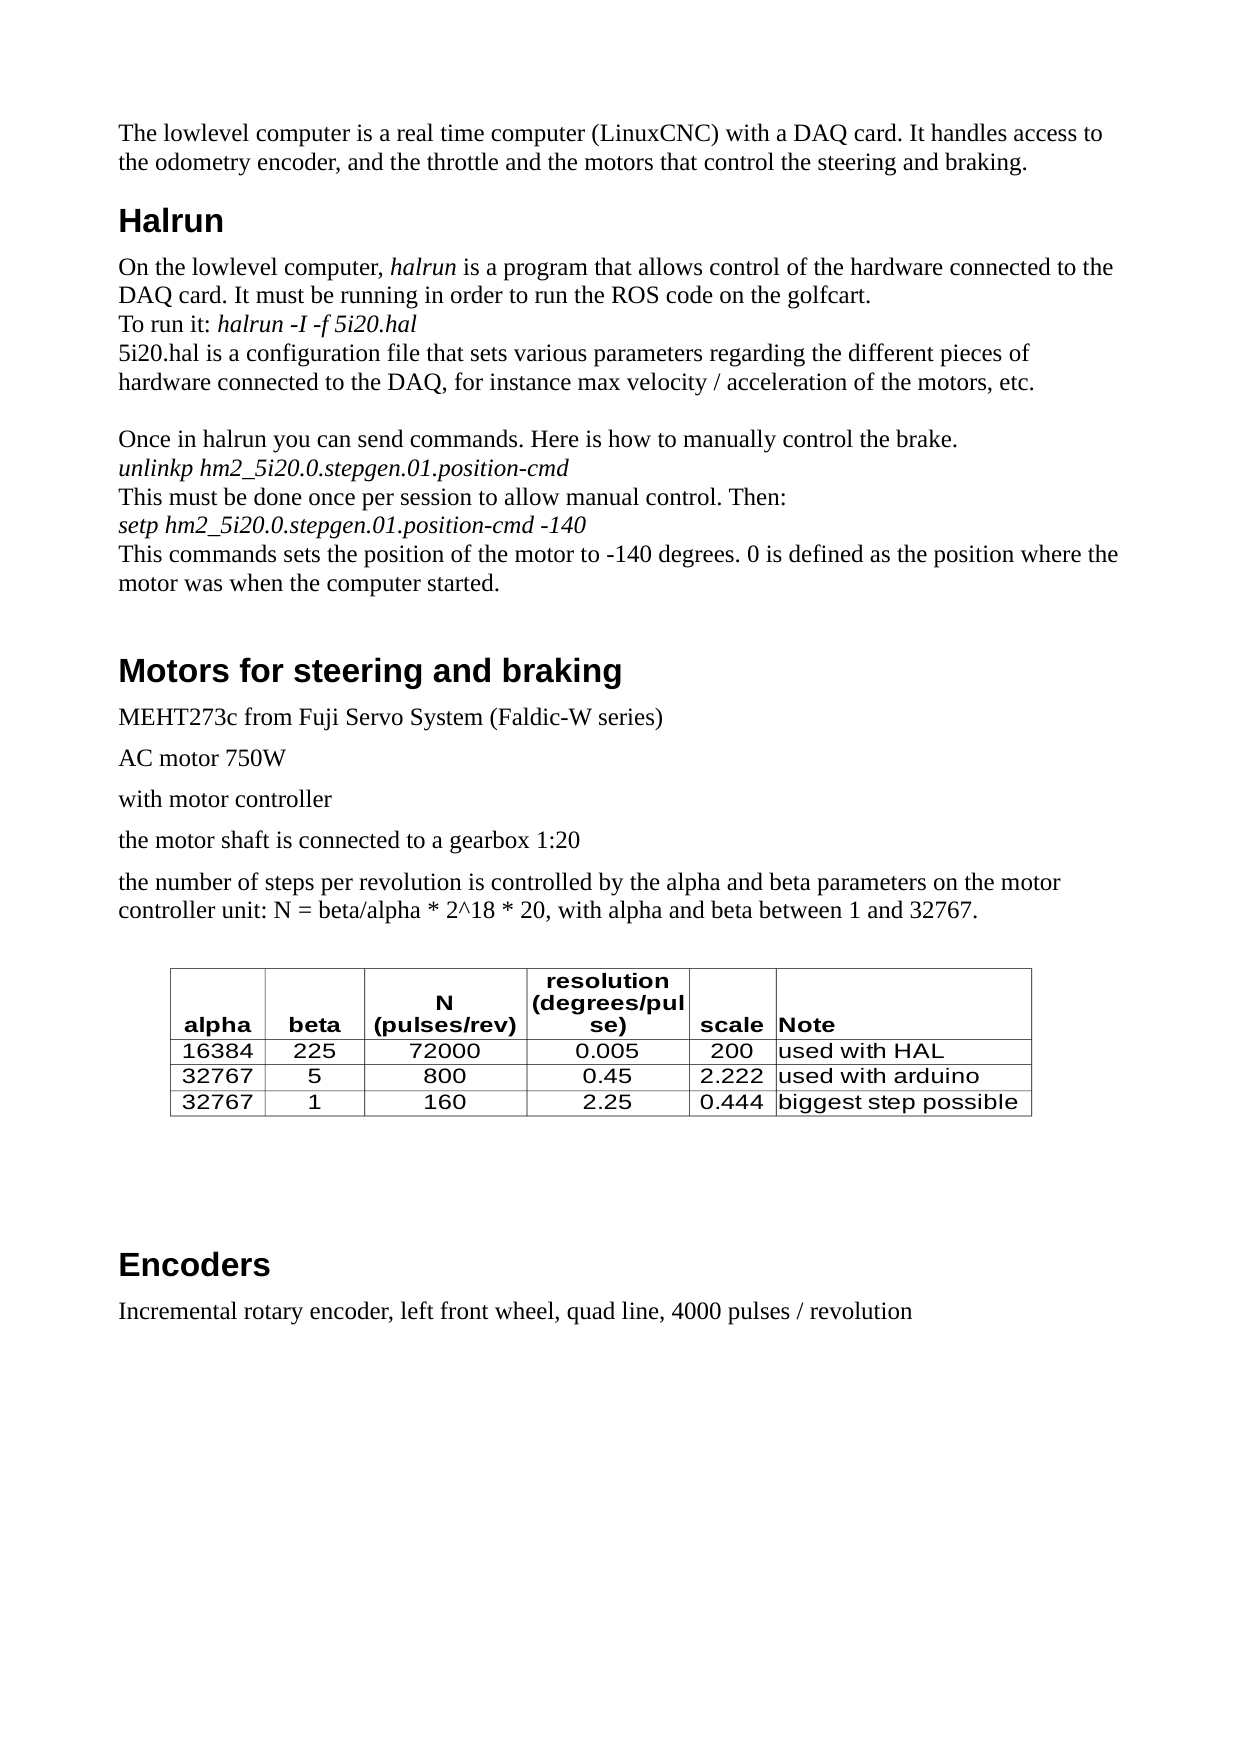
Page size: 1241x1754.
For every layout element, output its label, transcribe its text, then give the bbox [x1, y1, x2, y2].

text unlinkp hm2_5i20.0.stepgen.01.position-cmd [118, 453, 1122, 482]
text the number of steps per revolution is controlled by the alpha and beta parameters on the motor controller unit: N = beta/alpha * 2^18 * 20, with alpha and beta between 1 and 32767. [118, 867, 1122, 924]
text the motor shaft is connected to a gearbox 1:20 [118, 825, 1122, 854]
subtitle Encoders [118, 1245, 1122, 1283]
text This must be done once per session to allow manual control. Then: [118, 482, 1122, 511]
text This commands sets the position of the motor to -140 degrees. 0 is defined as the position where the motor was when the computer started. [118, 539, 1122, 597]
text 5i20.hal is a configuration file that sets various parameters regarding the different pieces of hardware connected to the DAQ, for instance max velocity / acceleration of the motors, etc. [118, 338, 1122, 396]
text setp hm2_5i20.0.stepgen.01.position-cmd -140 [118, 511, 1122, 539]
text MEHT273c from Fuji Servo System (Faldic-W series) [118, 702, 1122, 730]
text To run it: halrun -I -f 5i20.hal [118, 309, 1122, 338]
text Once in halrun you can send commands. Here is how to manually control the brake. [118, 424, 1122, 453]
subtitle Motors for steering and braking [118, 651, 1122, 689]
text Incremental rotary encoder, left front wheel, quad line, 4000 pulses / revolution [118, 1296, 1122, 1324]
text The lowlevel computer is a real time computer (LinuxCNC) with a DAQ card. It handles access to the odometry encoder, and the throttle and the motors that control the steering and braking. [118, 118, 1122, 176]
text with motor controller [118, 784, 1122, 813]
text On the lowlevel computer, halrun is a program that allows control of the hardware connected to the DAQ card. It must be running in order to run the ROS code on the golfcart. [118, 252, 1122, 309]
subtitle Halrun [118, 201, 1122, 239]
text AC motor 750W [118, 743, 1122, 772]
